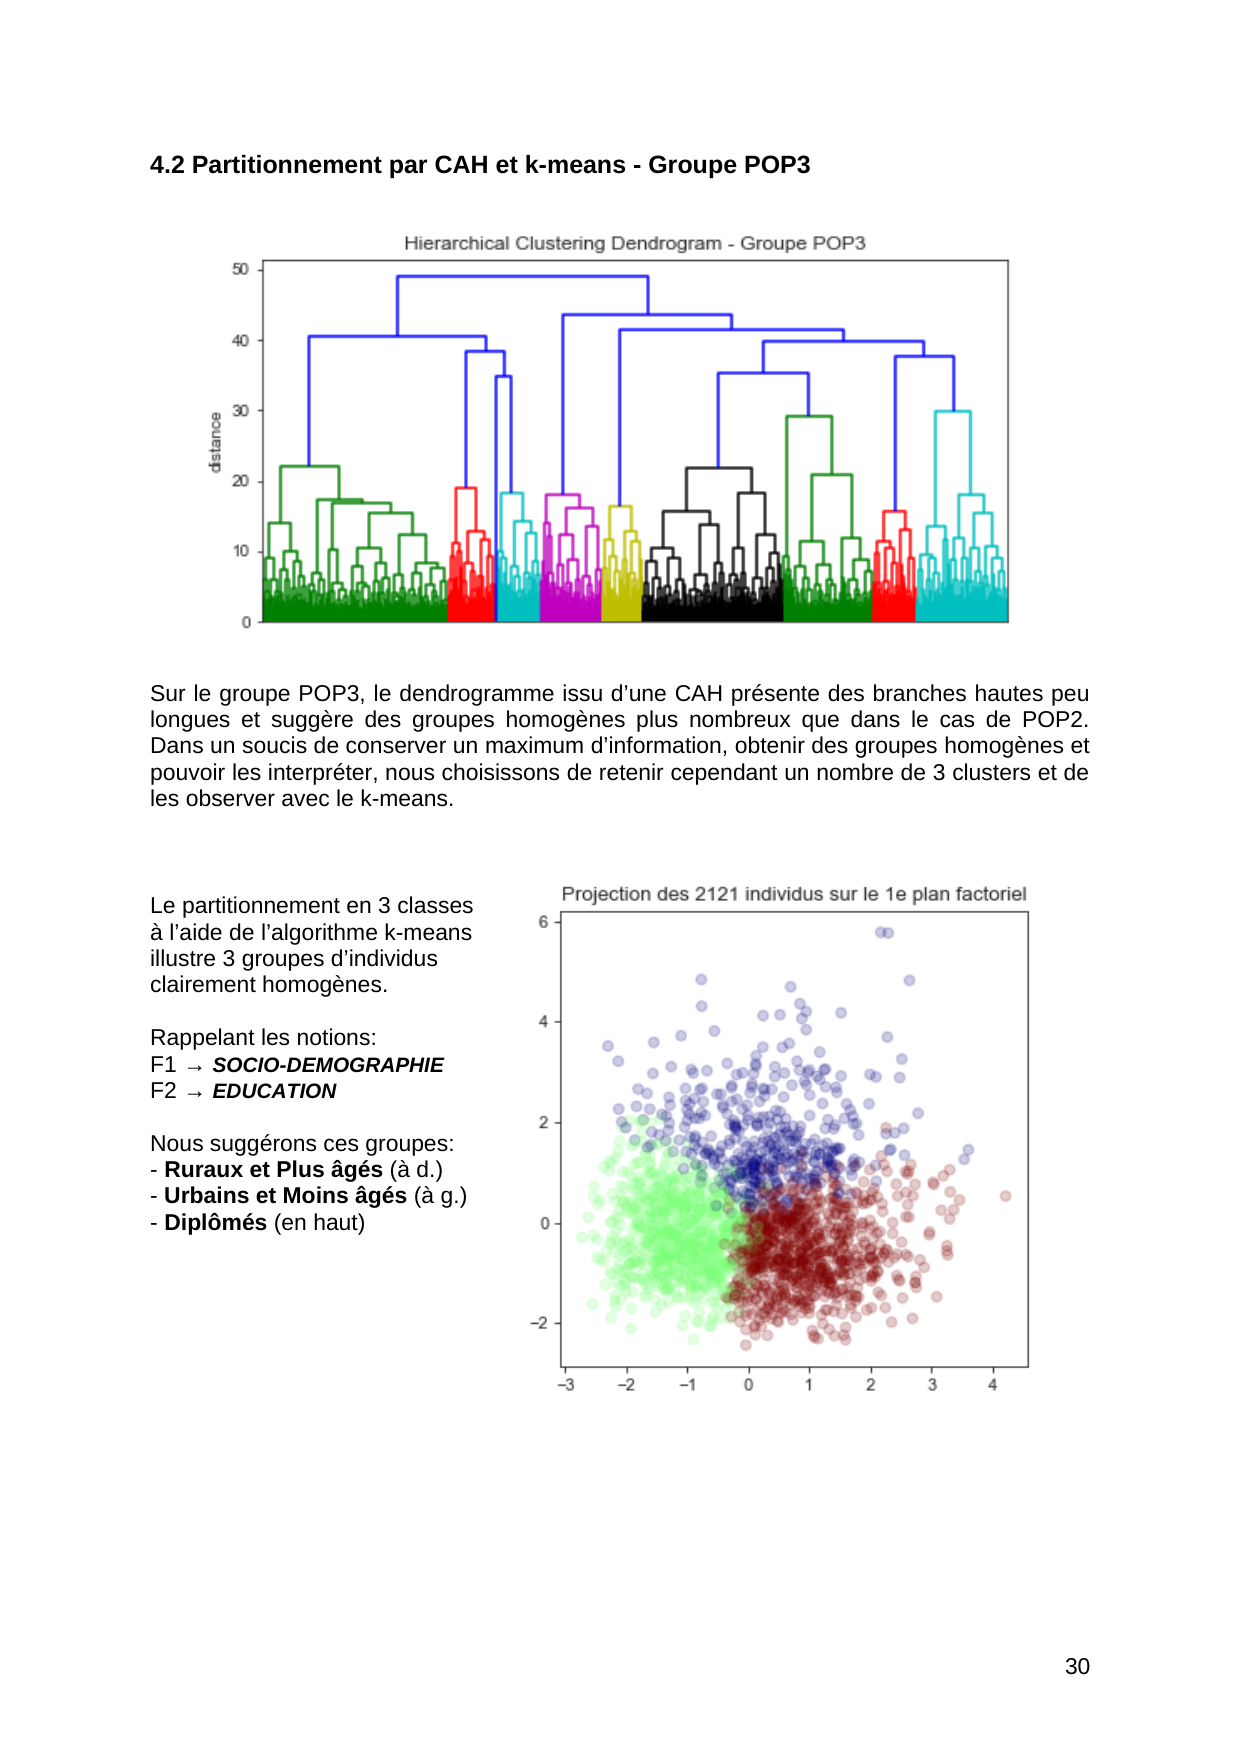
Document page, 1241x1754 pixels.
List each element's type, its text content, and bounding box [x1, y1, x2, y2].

text 4.2 Partitionnement par CAH et k-means - Groupe POP3 [150, 150, 1090, 179]
text Sur le groupe POP3, le dendrogramme issu d’une CAH présente des branches hautes peu longues et suggère des groupes homogènes plus nombreux que dans le cas de POP2. Dans un soucis de conserver un maximum d’information, obtenir des groupes homogènes et pouvoir les interpréter, nous choisissons de retenir cependant un nombre de 3 clusters et de les observer avec le k-means. [150, 679, 1090, 811]
table_header [487, 1442, 1086, 1468]
picture [486, 839, 1088, 1442]
table_header Le partitionnement en 3 classes à l’aide de l’algorithme k-means illustre 3 groupes d’individus clairement homogènes. Rappelant les notions: F1 → SOCIO-DEMOGRAPHIE F2 → EDUCATION Nous suggérons ces groupes: - Ruraux et Plus âgés (à d.) - Urbains et Moins âgés (à g.) - Diplômés (en haut) [151, 840, 485, 1468]
